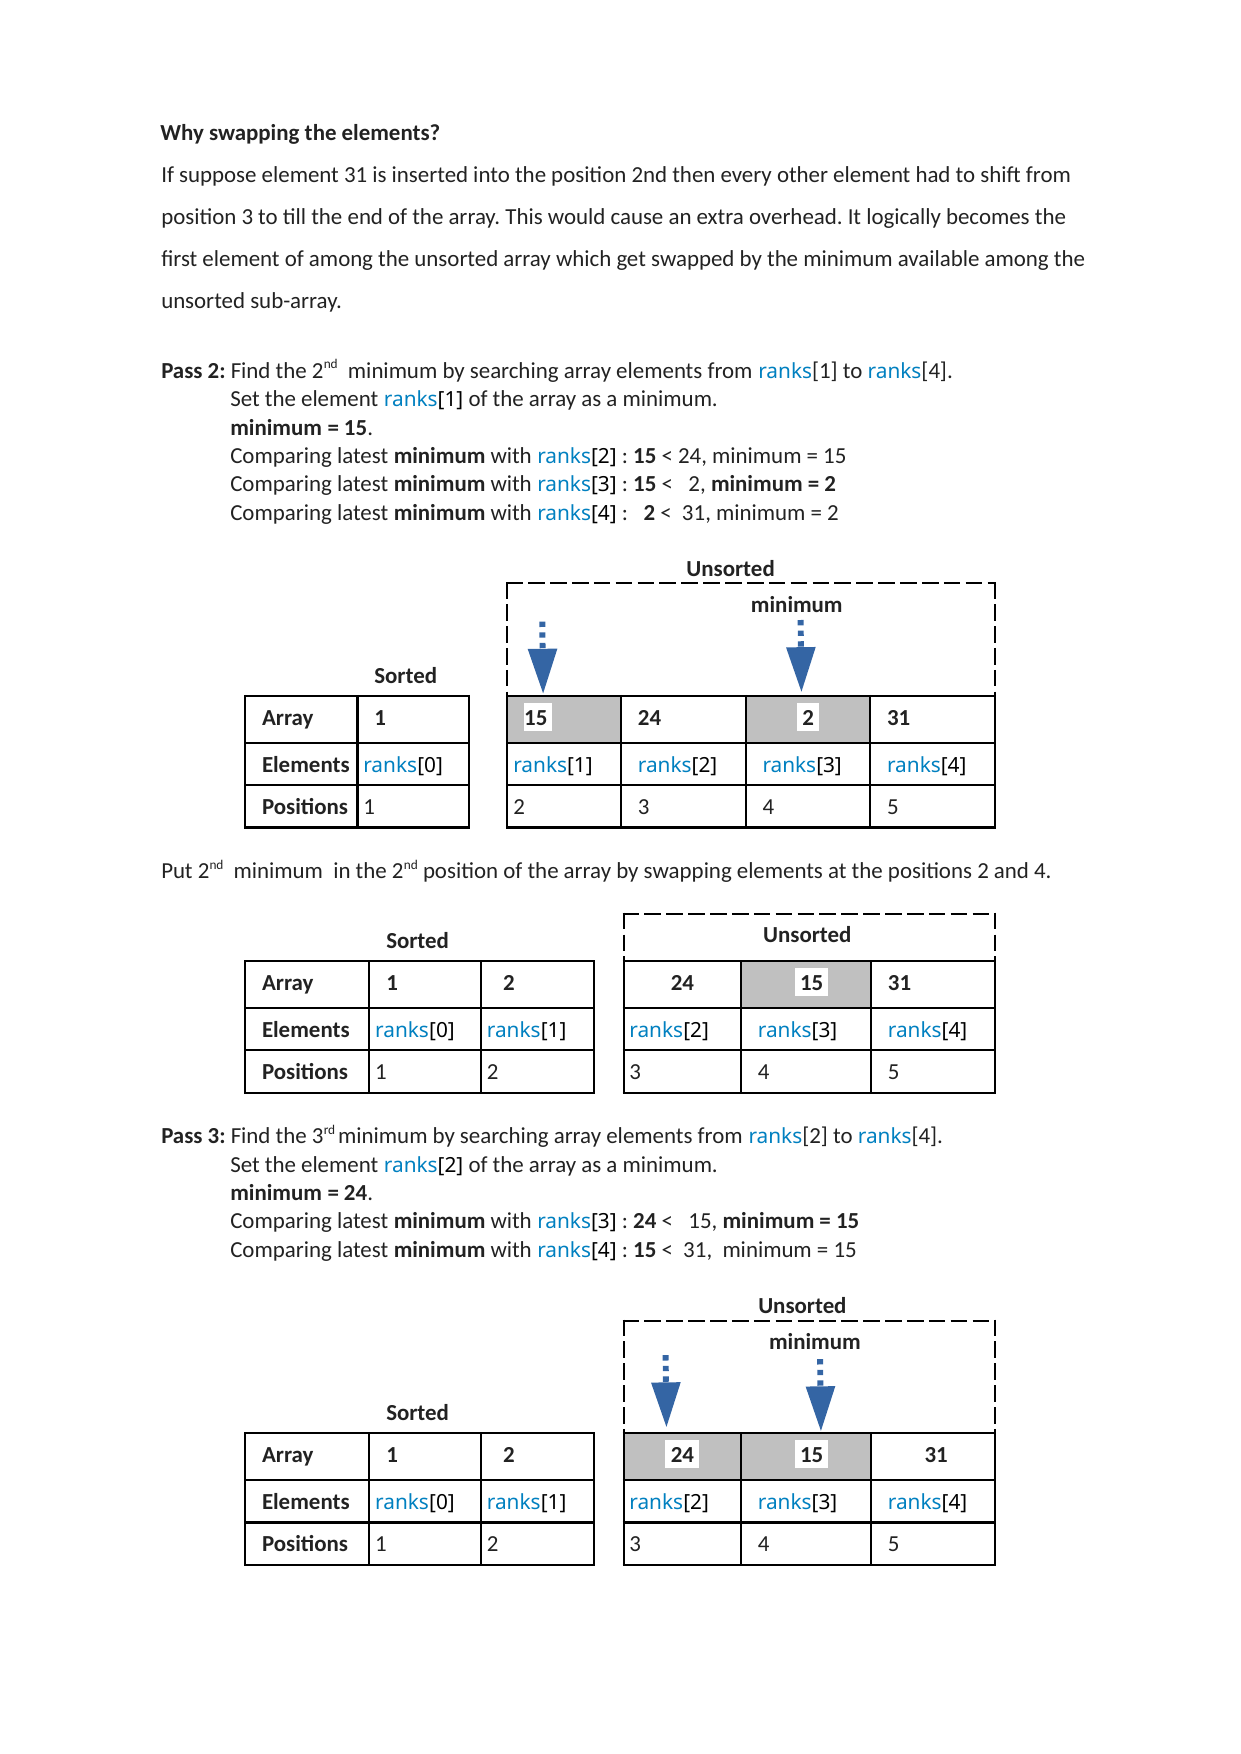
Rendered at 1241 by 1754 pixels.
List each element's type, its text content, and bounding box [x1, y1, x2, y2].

table_header Sorted [358, 582, 469, 695]
table_cell ranks[1] [482, 1481, 593, 1521]
table_cell ranks[3] [742, 1009, 870, 1049]
table_cell ranks[4] [872, 1009, 994, 1049]
table_cell 31 [871, 697, 994, 742]
table_cell 15 [742, 1434, 870, 1479]
table_cell 1 [370, 962, 480, 1007]
text Put 2nd minimum in the 2nd position of the array by swapping elements at the positions 2 and 4. [161, 857, 1090, 884]
table_cell [595, 1479, 623, 1521]
table_cell 5 [871, 786, 994, 826]
table_cell 5 [872, 1524, 994, 1564]
table_cell Positions [246, 1524, 368, 1564]
table_cell 1 [370, 1434, 480, 1479]
text Why swapping the elements? [150, 118, 1090, 146]
text Set the element ranks[1] of the array as a minimum. [161, 384, 1090, 413]
table_cell Elements [246, 1481, 368, 1521]
table_cell 31 [872, 962, 994, 1007]
text Comparing latest minimum with ranks[2] : 15 < 24, minimum = 15 [161, 441, 1090, 469]
table_header Unsorted [624, 913, 995, 960]
table_cell ranks[3] [747, 744, 869, 784]
table_cell Positions [246, 1051, 368, 1092]
text Comparing latest minimum with ranks[3] : 15 < 2, minimum = 2 [161, 469, 1090, 498]
table_cell ranks[4] [872, 1481, 994, 1521]
table_cell 4 [742, 1524, 870, 1564]
table_cell [595, 960, 623, 1007]
table_cell ranks[4] [871, 744, 994, 784]
table_cell [595, 1049, 623, 1092]
table_cell Elements [246, 1009, 368, 1049]
text Unsorted [161, 1291, 1090, 1319]
table_cell 2 [482, 1524, 593, 1564]
text Comparing latest minimum with ranks[3] : 24 < 15, minimum = 15 [161, 1207, 1090, 1235]
table_cell Array [246, 962, 368, 1007]
table_cell ranks[0] [370, 1481, 480, 1521]
table_cell [595, 1521, 623, 1564]
table_cell ranks[2] [625, 1481, 740, 1521]
table_cell 2 [747, 697, 869, 742]
text Pass 2: Find the 2nd minimum by searching array elements from ranks[1] to ranks[4]. [161, 356, 1090, 384]
table_cell ranks[3] [742, 1481, 870, 1521]
table_header [870, 582, 995, 695]
table_cell 1 [359, 697, 468, 742]
table_cell 4 [742, 1051, 870, 1092]
text Comparing latest minimum with ranks[4] : 2 < 31, minimum = 2 [161, 498, 1090, 526]
text Comparing latest minimum with ranks[4] : 15 < 31, minimum = 15 [161, 1235, 1090, 1263]
text If suppose element 31 is inserted into the position 2nd then every other element had to shift from position 3 to till the end of the array. This would cause an extra overhead. It logically becomes the first element of among the unsorted array which get swapped by the minimum available among the unsorted sub-array. [161, 160, 1090, 314]
table_cell Positions [246, 786, 356, 826]
text Pass 3: Find the 3rd minimum by searching array elements from ranks[2] to ranks[4]. [161, 1122, 1090, 1150]
table_header [594, 1320, 623, 1432]
table_cell 3 [625, 1051, 740, 1092]
table_header Sorted [369, 1320, 481, 1432]
table_cell Array [246, 697, 356, 742]
table_cell ranks[1] [508, 744, 620, 784]
table_cell ranks[2] [625, 1009, 740, 1049]
table_cell 1 [359, 786, 468, 826]
table_cell 24 [625, 962, 740, 1007]
table_header Sorted [369, 913, 481, 960]
text minimum = 24. [161, 1178, 1090, 1207]
table_header [469, 582, 507, 695]
table_cell 15 [508, 697, 620, 742]
table_cell Array [246, 1434, 368, 1479]
table_cell [470, 742, 506, 784]
table_cell 2 [508, 786, 620, 826]
table_cell [470, 784, 506, 826]
table_header [245, 913, 369, 960]
table_cell ranks[0] [359, 744, 468, 784]
table_cell 4 [747, 786, 869, 826]
table_cell 15 [742, 962, 870, 1007]
table_cell ranks[2] [622, 744, 745, 784]
table_cell 24 [625, 1434, 740, 1479]
table_header [594, 913, 623, 960]
table_cell Elements [246, 744, 356, 784]
table_header [245, 1320, 369, 1432]
table_cell 1 [370, 1524, 480, 1564]
table_cell 5 [872, 1051, 994, 1092]
table_cell 2 [482, 962, 593, 1007]
table_cell 1 [370, 1051, 480, 1092]
table_header [481, 1320, 593, 1432]
text Unsorted [161, 554, 1090, 582]
table_cell 31 [872, 1434, 994, 1479]
table_header minimum [507, 582, 870, 695]
table_cell 3 [625, 1524, 740, 1564]
table_cell [595, 1007, 623, 1049]
table_header [481, 913, 593, 960]
text Set the element ranks[2] of the array as a minimum. [161, 1150, 1090, 1178]
table_header minimum [624, 1320, 995, 1432]
table_cell 24 [622, 697, 745, 742]
table_cell ranks[1] [482, 1009, 593, 1049]
table_cell [595, 1432, 623, 1479]
table_cell 3 [622, 786, 745, 826]
table_cell ranks[0] [370, 1009, 480, 1049]
text minimum = 15. [161, 413, 1090, 441]
table_header [245, 582, 357, 695]
table_cell 2 [482, 1051, 593, 1092]
table_cell [470, 695, 506, 742]
table_cell 2 [482, 1434, 593, 1479]
